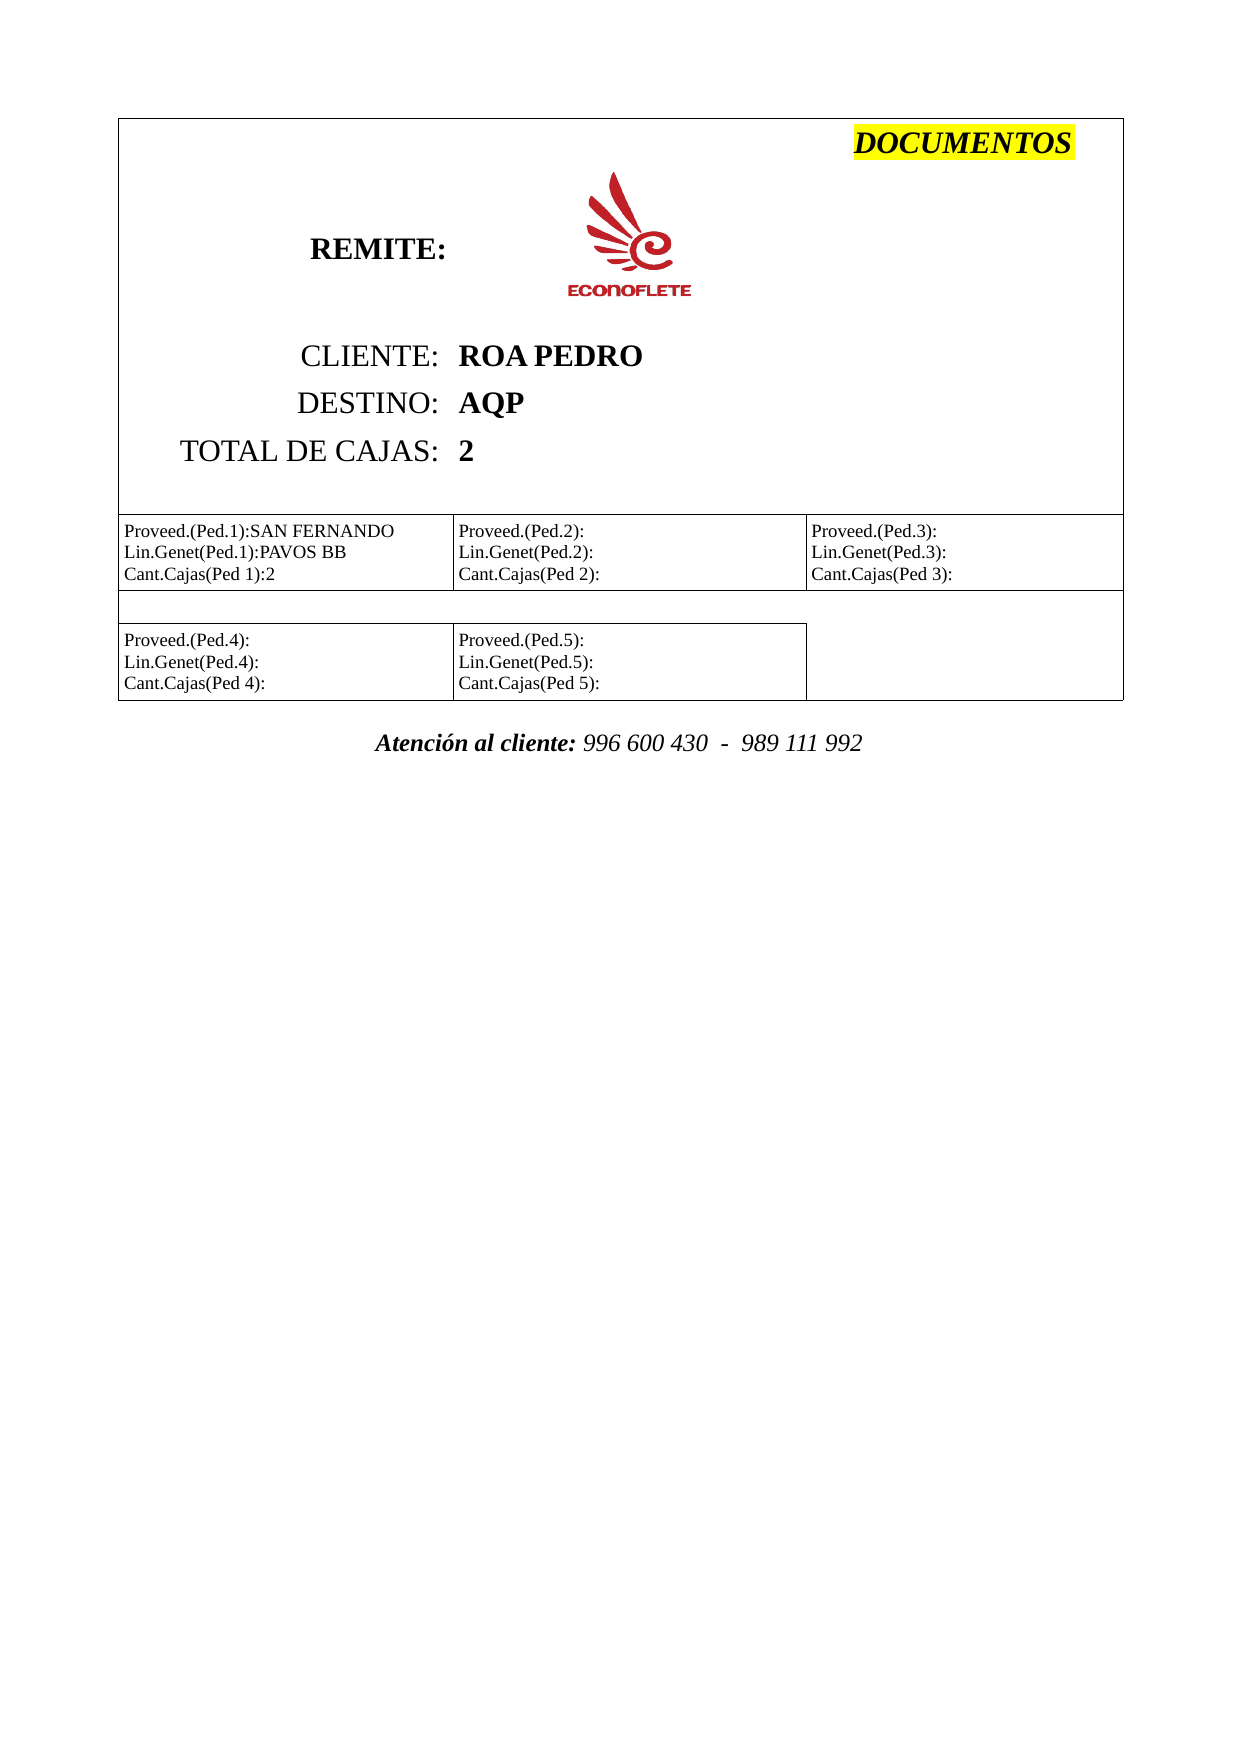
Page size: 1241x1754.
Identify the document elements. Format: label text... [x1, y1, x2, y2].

table_cell Proveed.(Ped.3): Lin.Genet(Ped.3): Cant.Cajas(Ped 3): [807, 515, 1123, 590]
table_cell [806, 591, 1123, 623]
table_cell Proveed.(Ped.4): Lin.Genet(Ped.4): Cant.Cajas(Ped 4): [119, 624, 453, 699]
table_cell REMITE: [119, 166, 453, 332]
table_cell CLIENTE: [119, 332, 453, 379]
table_cell Proveed.(Ped.1):SAN FERNANDO Lin.Genet(Ped.1):PAVOS BB Cant.Cajas(Ped 1):2 [119, 515, 453, 590]
table_cell [806, 474, 1123, 514]
table_cell [119, 591, 453, 623]
table_header [119, 119, 453, 166]
picture [552, 171, 707, 297]
table_cell [453, 166, 806, 332]
table_cell [806, 379, 1123, 426]
table_cell [119, 474, 453, 514]
table_cell DESTINO: [119, 379, 453, 426]
text Atención al cliente: 996 600 430 - 989 111 992 [118, 728, 1122, 757]
table_header [453, 119, 806, 166]
table_cell [807, 623, 1123, 699]
table_header DOCUMENTOS [806, 119, 1123, 166]
table_cell [806, 166, 1123, 332]
table_cell 2 [453, 426, 1123, 474]
table_cell [453, 591, 806, 623]
table_cell [453, 474, 806, 514]
table_cell ROA PEDRO [453, 332, 1123, 379]
table_cell TOTAL DE CAJAS: [119, 426, 453, 474]
table_cell AQP [453, 379, 806, 426]
table_cell Proveed.(Ped.2): Lin.Genet(Ped.2): Cant.Cajas(Ped 2): [454, 515, 806, 590]
table_cell Proveed.(Ped.5): Lin.Genet(Ped.5): Cant.Cajas(Ped 5): [454, 624, 806, 699]
